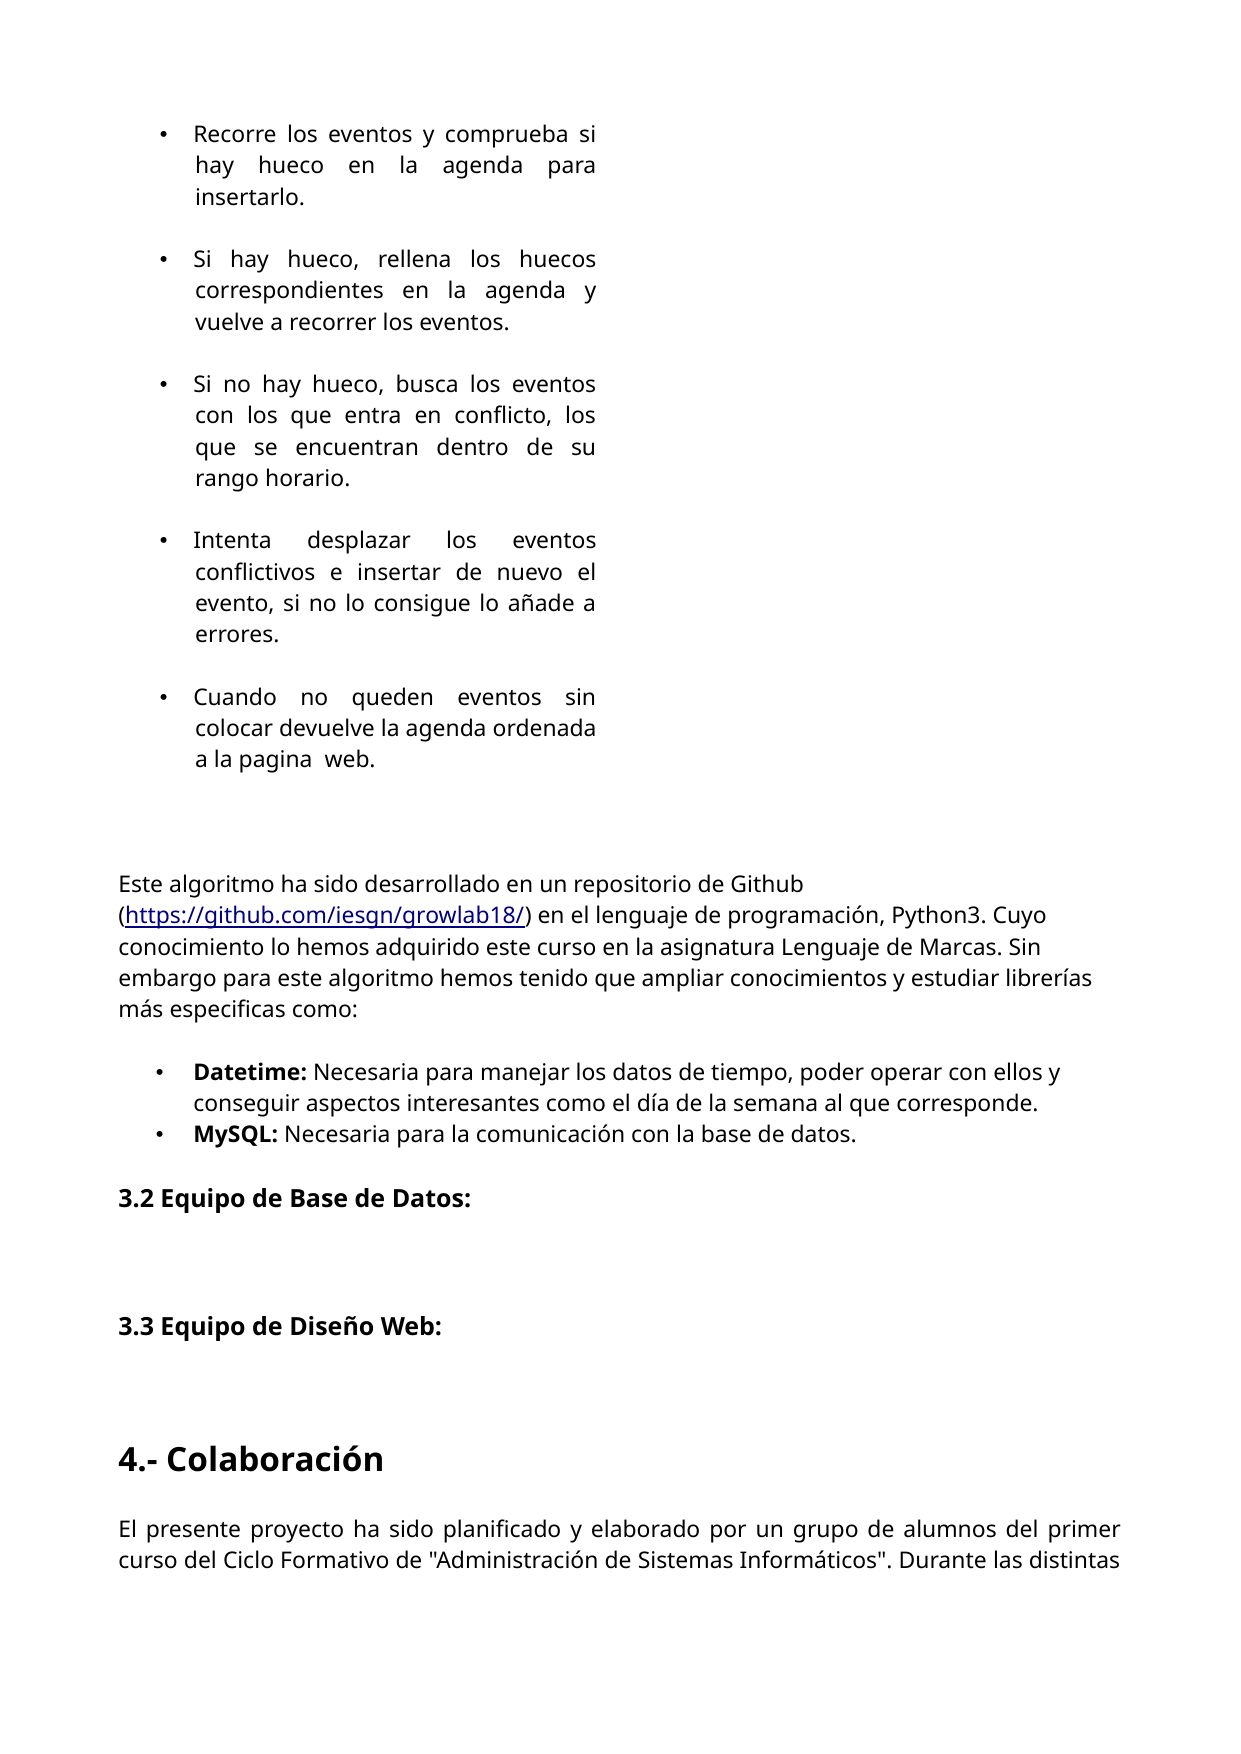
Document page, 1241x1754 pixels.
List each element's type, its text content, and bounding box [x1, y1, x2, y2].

text 4.- Colaboración [118, 1436, 1122, 1482]
text Este algoritmo ha sido desarrollado en un repositorio de Github (https://github.com/iesgn/growlab18/) en el lenguaje de programación, Python3. Cuyo conocimiento lo hemos adquirido este curso en la asignatura Lenguaje de Marcas. Sin embargo para este algoritmo hemos tenido que ampliar conocimientos y estudiar librerías más especificas como: [118, 868, 1122, 1024]
list Si hay hueco, rellena los huecos correspondientes en la agenda y vuelve a recorrer los eventos. [159, 243, 596, 337]
text 3.3 Equipo de Diseño Web: [118, 1308, 1122, 1342]
list Si no hay hueco, busca los eventos con los que entra en conflicto, los que se encuentran dentro de su rango horario. [159, 368, 596, 493]
list Datetime: Necesaria para manejar los datos de tiempo, poder operar con ellos y conseguir aspectos interesantes como el día de la semana al que corresponde. [156, 1056, 1122, 1118]
list Recorre los eventos y comprueba si hay hueco en la agenda para insertarlo. [159, 118, 596, 212]
list Intenta desplazar los eventos conflictivos e insertar de nuevo el evento, si no lo consigue lo añade a errores. [159, 524, 596, 649]
list Cuando no queden eventos sin colocar devuelve la agenda ordenada a la pagina web. [159, 681, 596, 774]
list MySQL: Necesaria para la comunicación con la base de datos. [156, 1118, 1122, 1149]
text 3.2 Equipo de Base de Datos: [118, 1181, 1122, 1215]
text El presente proyecto ha sido planificado y elaborado por un grupo de alumnos del primer curso del Ciclo Formativo de "Administración de Sistemas Informáticos". Durante las distintas [118, 1513, 1122, 1575]
